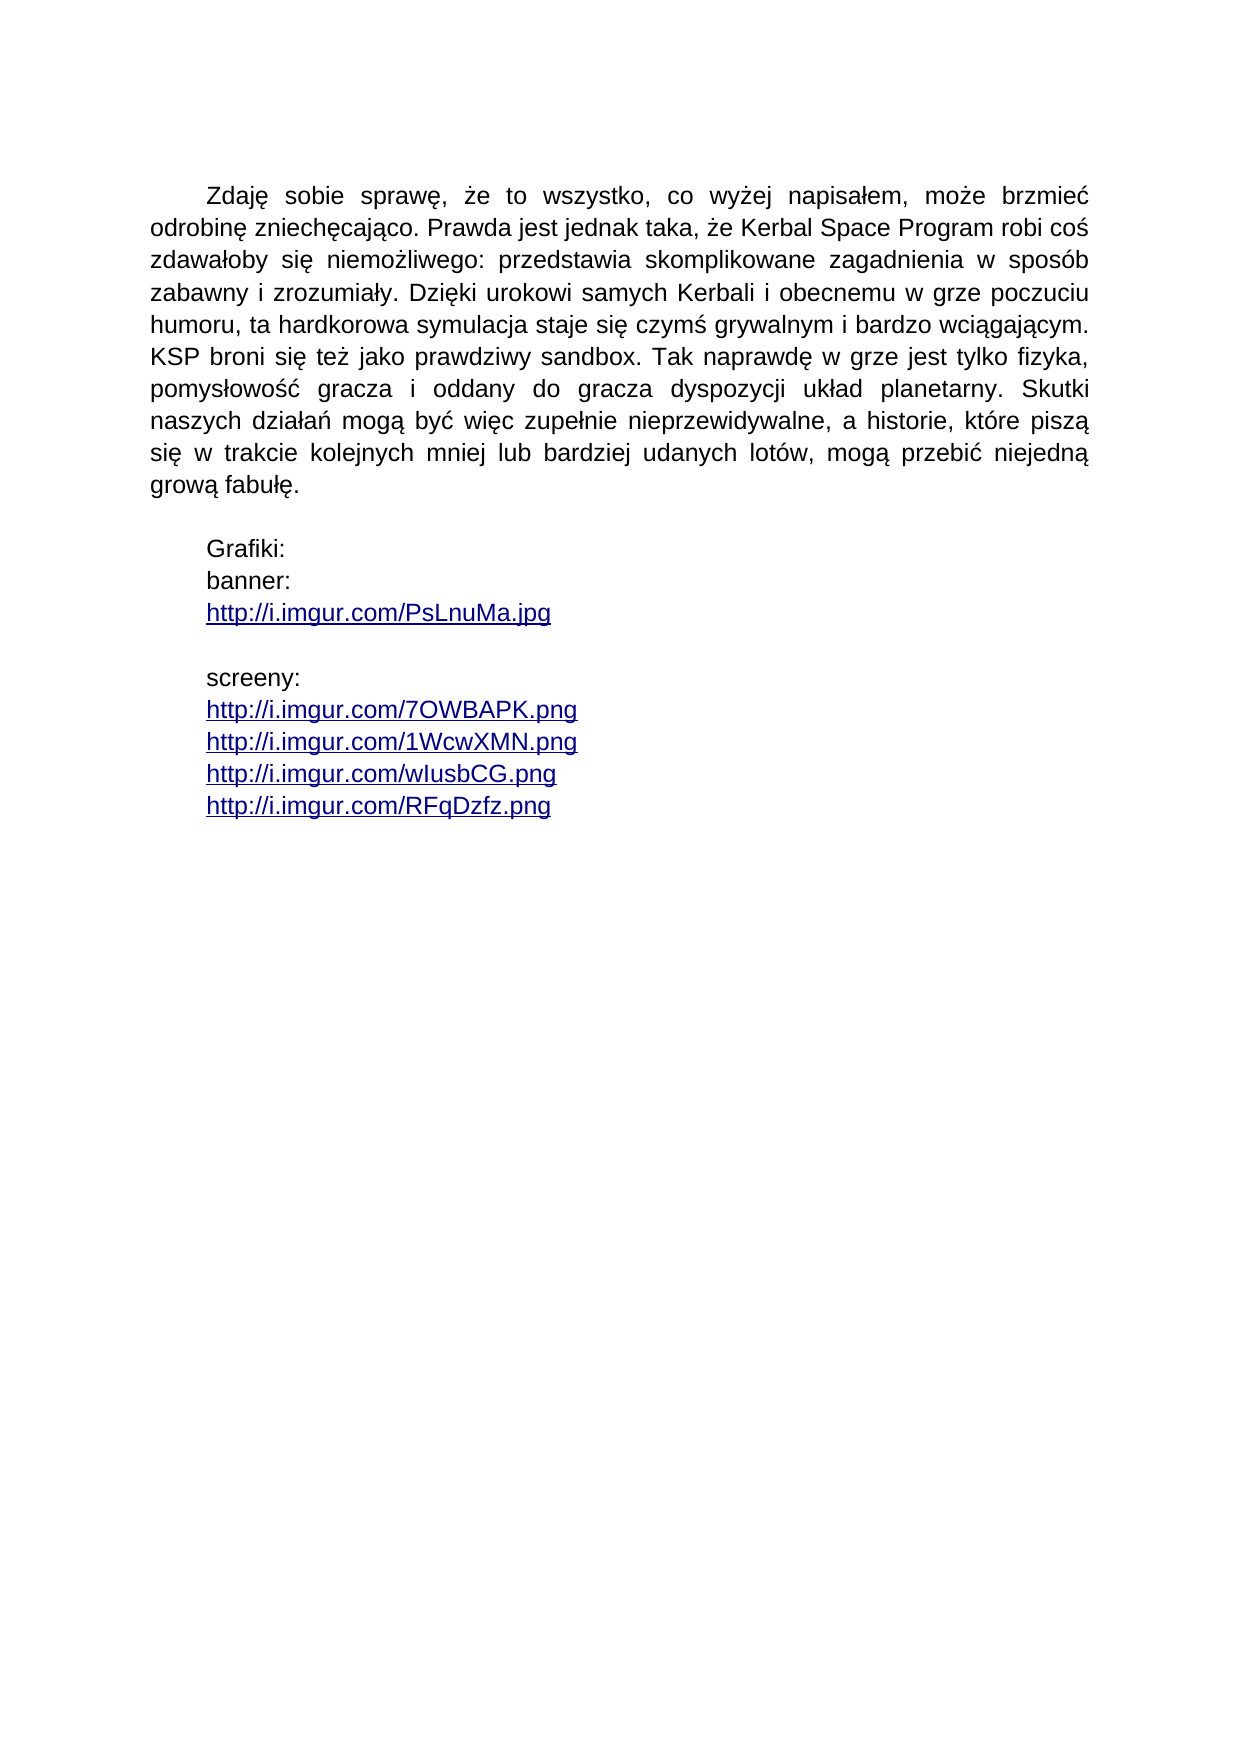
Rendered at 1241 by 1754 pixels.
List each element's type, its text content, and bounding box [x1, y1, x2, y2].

text http://i.imgur.com/PsLnuMa.jpg [150, 599, 1091, 627]
text http://i.imgur.com/7OWBAPK.png [150, 695, 1091, 723]
text http://i.imgur.com/wIusbCG.png [150, 759, 1091, 787]
text http://i.imgur.com/1WcwXMN.png [150, 727, 1091, 755]
text Grafiki: [150, 535, 1091, 563]
text http://i.imgur.com/RFqDzfz.png [150, 792, 1091, 819]
text banner: [150, 567, 1091, 595]
text Zdaję sobie sprawę, że to wszystko, co wyżej napisałem, może brzmieć odrobinę zniechęcająco. Prawda jest jednak taka, że Kerbal Space Program robi coś zdawałoby się niemożliwego: przedstawia skomplikowane zagadnienia w sposób zabawny i zrozumiały. Dzięki urokowi samych Kerbali i obecnemu w grze poczuciu humoru, ta hardkorowa symulacja staje się czymś grywalnym i bardzo wciągającym. KSP broni się też jako prawdziwy sandbox. Tak naprawdę w grze jest tylko fizyka, pomysłowość gracza i oddany do gracza dyspozycji układ planetarny. Skutki naszych działań mogą być więc zupełnie nieprzewidywalne, a historie, które piszą się w trakcie kolejnych mniej lub bardziej udanych lotów, mogą przebić niejedną grową fabułę. [150, 182, 1091, 499]
text screeny: [150, 663, 1091, 691]
